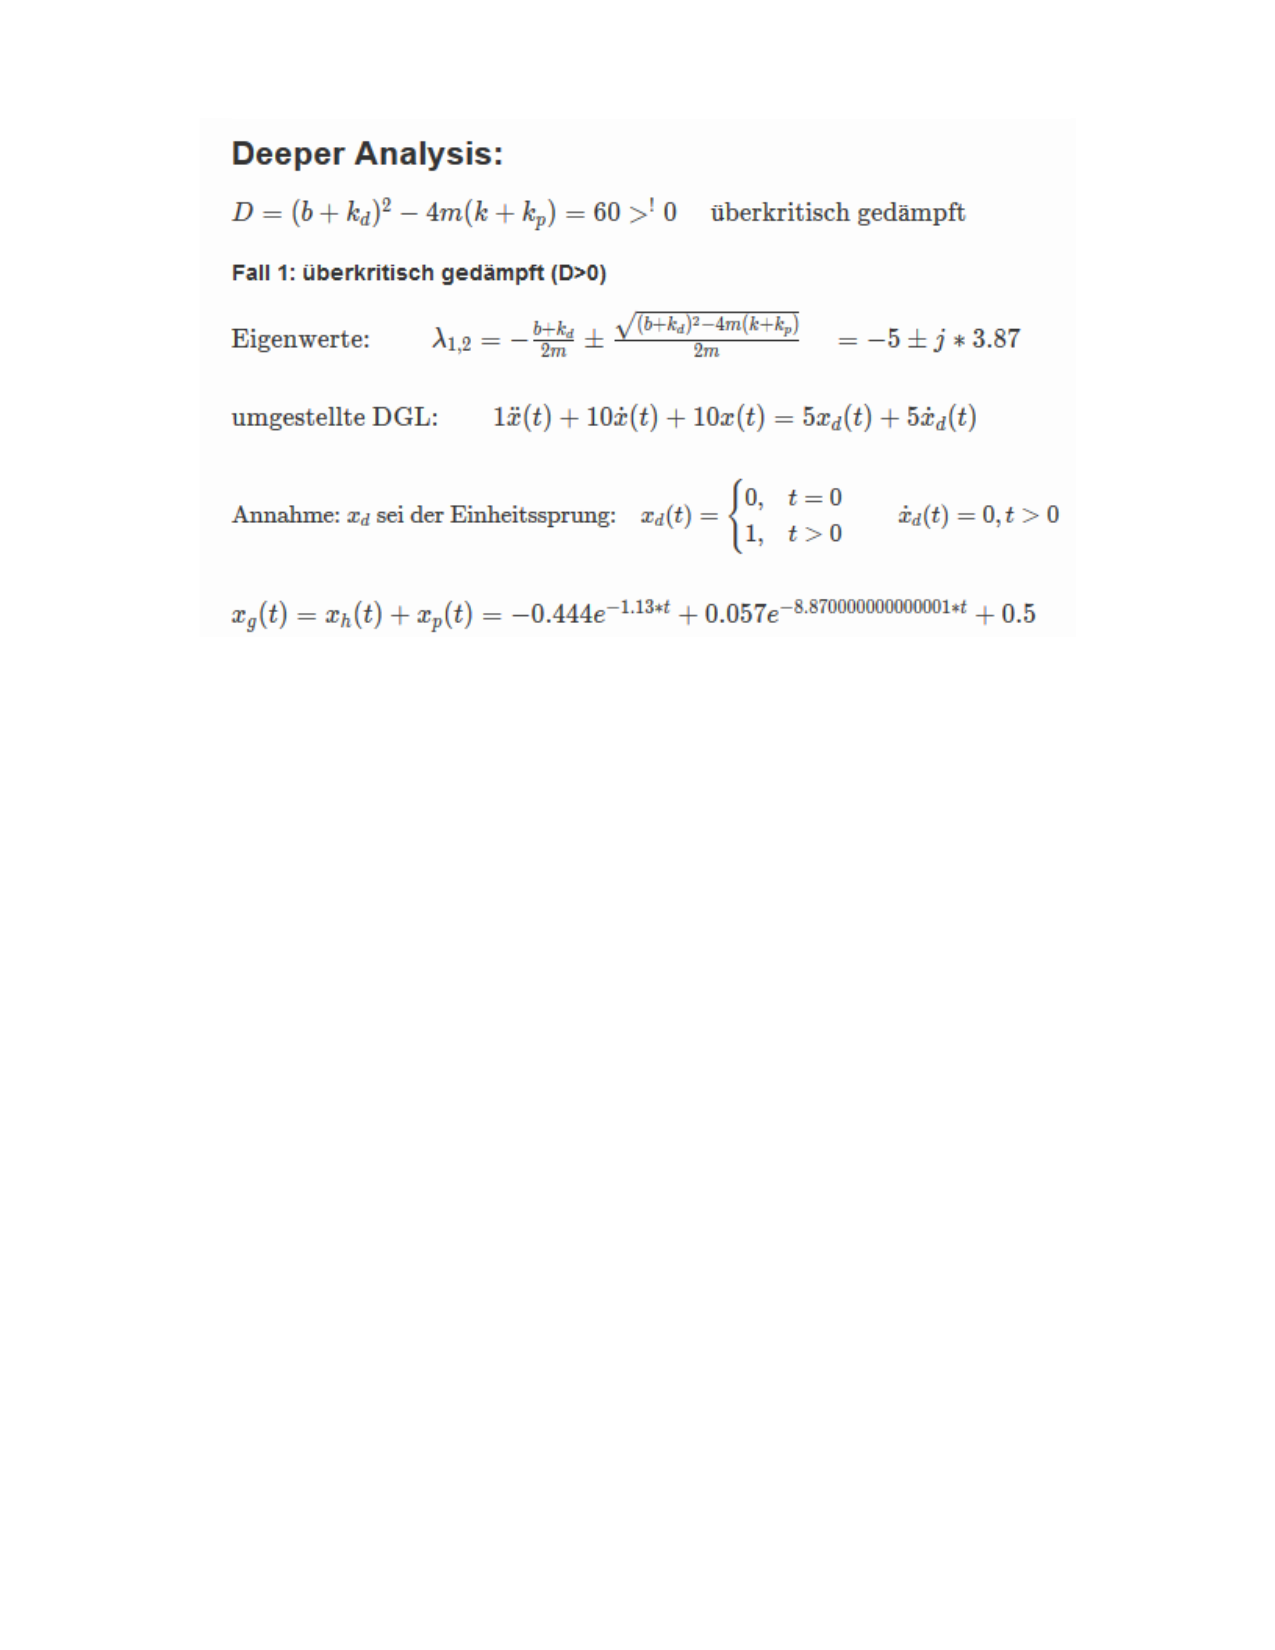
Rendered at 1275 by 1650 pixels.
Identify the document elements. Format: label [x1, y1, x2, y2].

picture [199, 118, 1076, 637]
